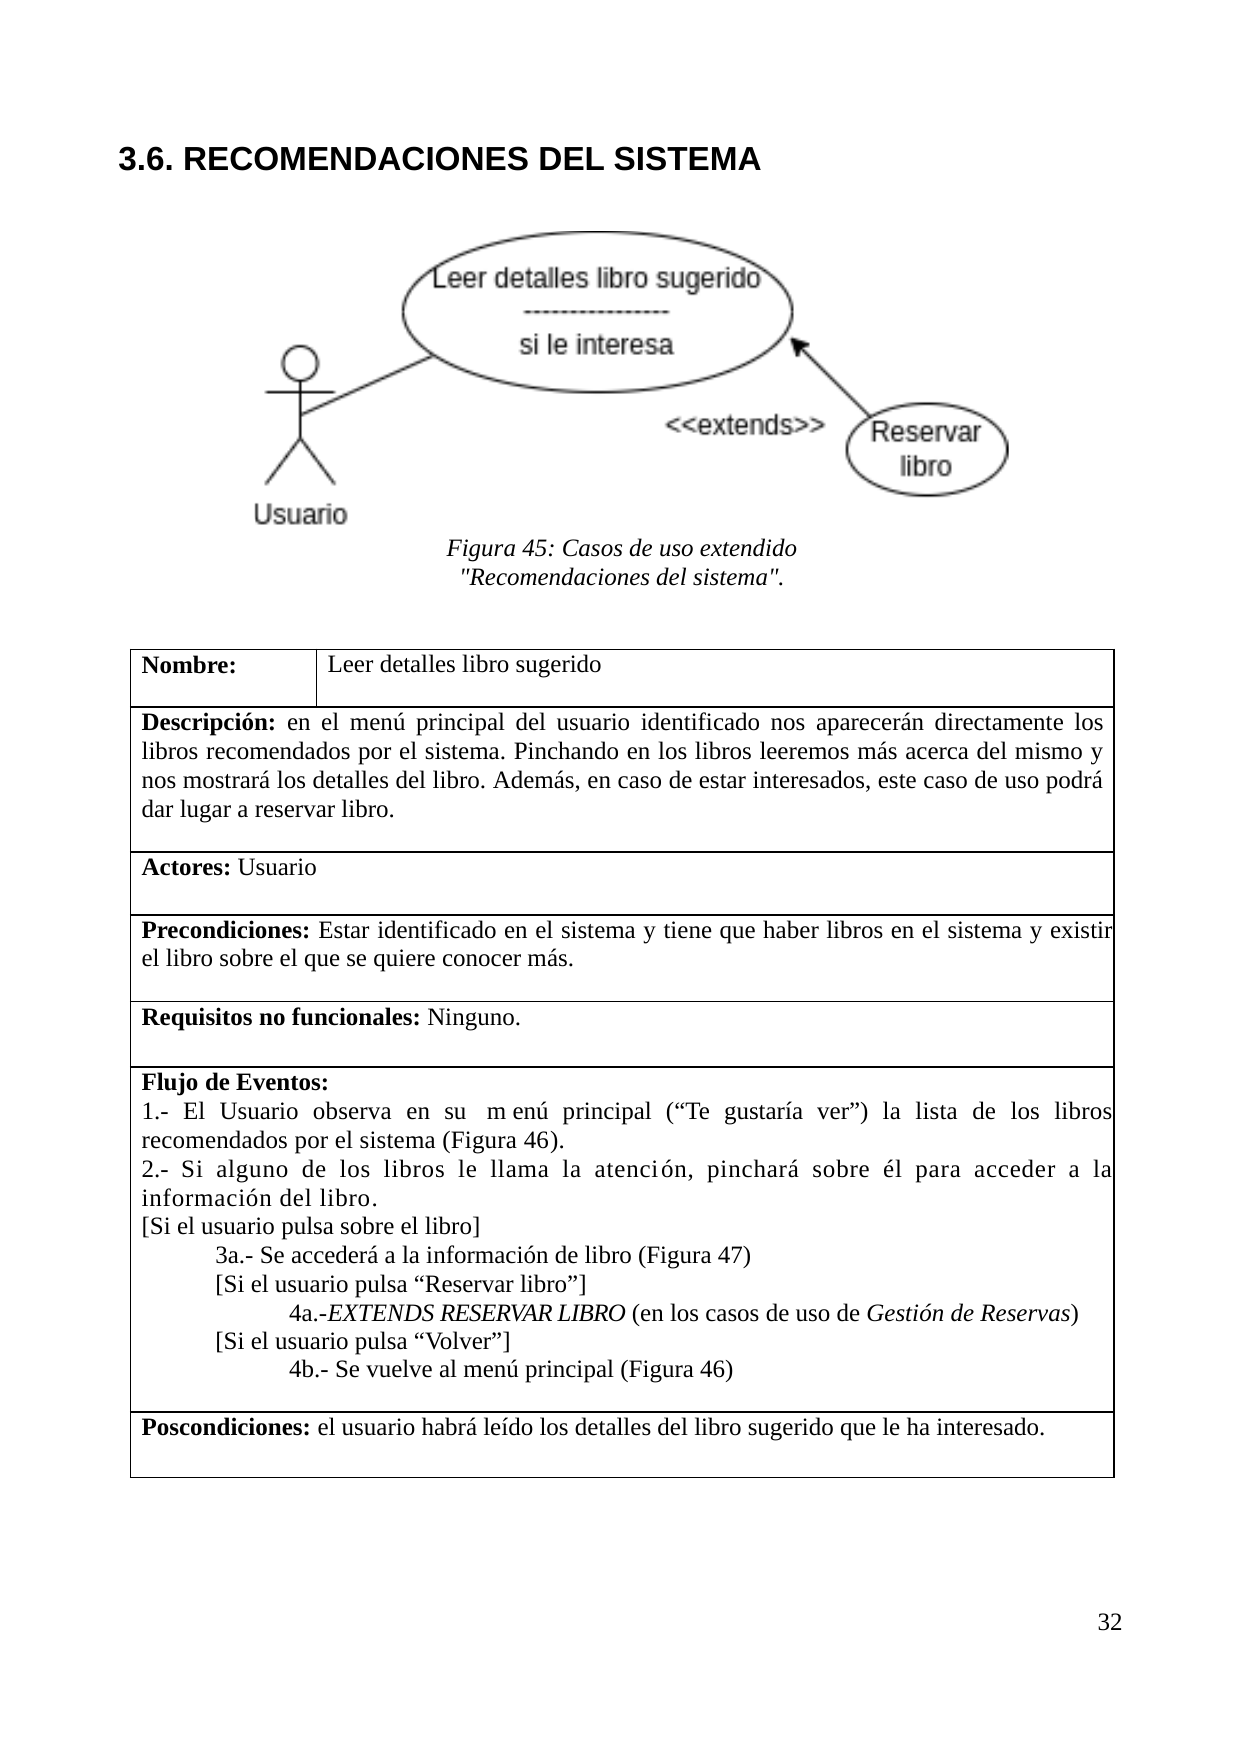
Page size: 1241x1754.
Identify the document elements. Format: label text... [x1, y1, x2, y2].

table_cell Descripción: en el menú principal del usuario identificado nos aparecerán directamente los libros recomendados por el sistema. Pinchando en los libros leeremos más acerca del mismo y nos mostrará los detalles del libro. Además, en caso de estar interesados, este caso de uso podrá dar lugar a reservar libro. [131, 708, 1113, 851]
picture [254, 231, 1009, 534]
table_header Leer detalles libro sugerido [317, 650, 1113, 706]
table_header Nombre: [131, 650, 316, 706]
subtitle 3.6. RECOMENDACIONES DEL SISTEMA [118, 139, 1122, 177]
table_cell Actores: Usuario [131, 853, 1113, 914]
table_cell Poscondiciones: el usuario habrá leído los detalles del libro sugerido que le ha interesado. [131, 1413, 1113, 1477]
table_cell Precondiciones: Estar identificado en el sistema y tiene que haber libros en el sistema y existir el libro sobre el que se quiere conocer más. [131, 916, 1113, 1001]
text Figura 45: Casos de uso extendido "Recomendaciones del sistema". [366, 534, 881, 591]
table_cell Flujo de Eventos: 1.- El Usuario observa en su menú principal (“Te gustaría ver”) la lista de los libros recomendados por el sistema (Figura 46). 2.- Si alguno de los libros le llama la atención, pinchará sobre él para acceder a la información del libro. [Si el usuario pulsa sobre el libro] 3a.- Se accederá a la información de libro (Figura 47) [Si el usuario pulsa “Reservar libro”] 4a.-EXTENDS RESERVAR LIBRO (en los casos de uso de Gestión de Reservas) [Si el usuario pulsa “Volver”] 4b.- Se vuelve al menú principal (Figura 46) [131, 1068, 1113, 1411]
table_cell Requisitos no funcionales: Ninguno. [131, 1002, 1113, 1066]
